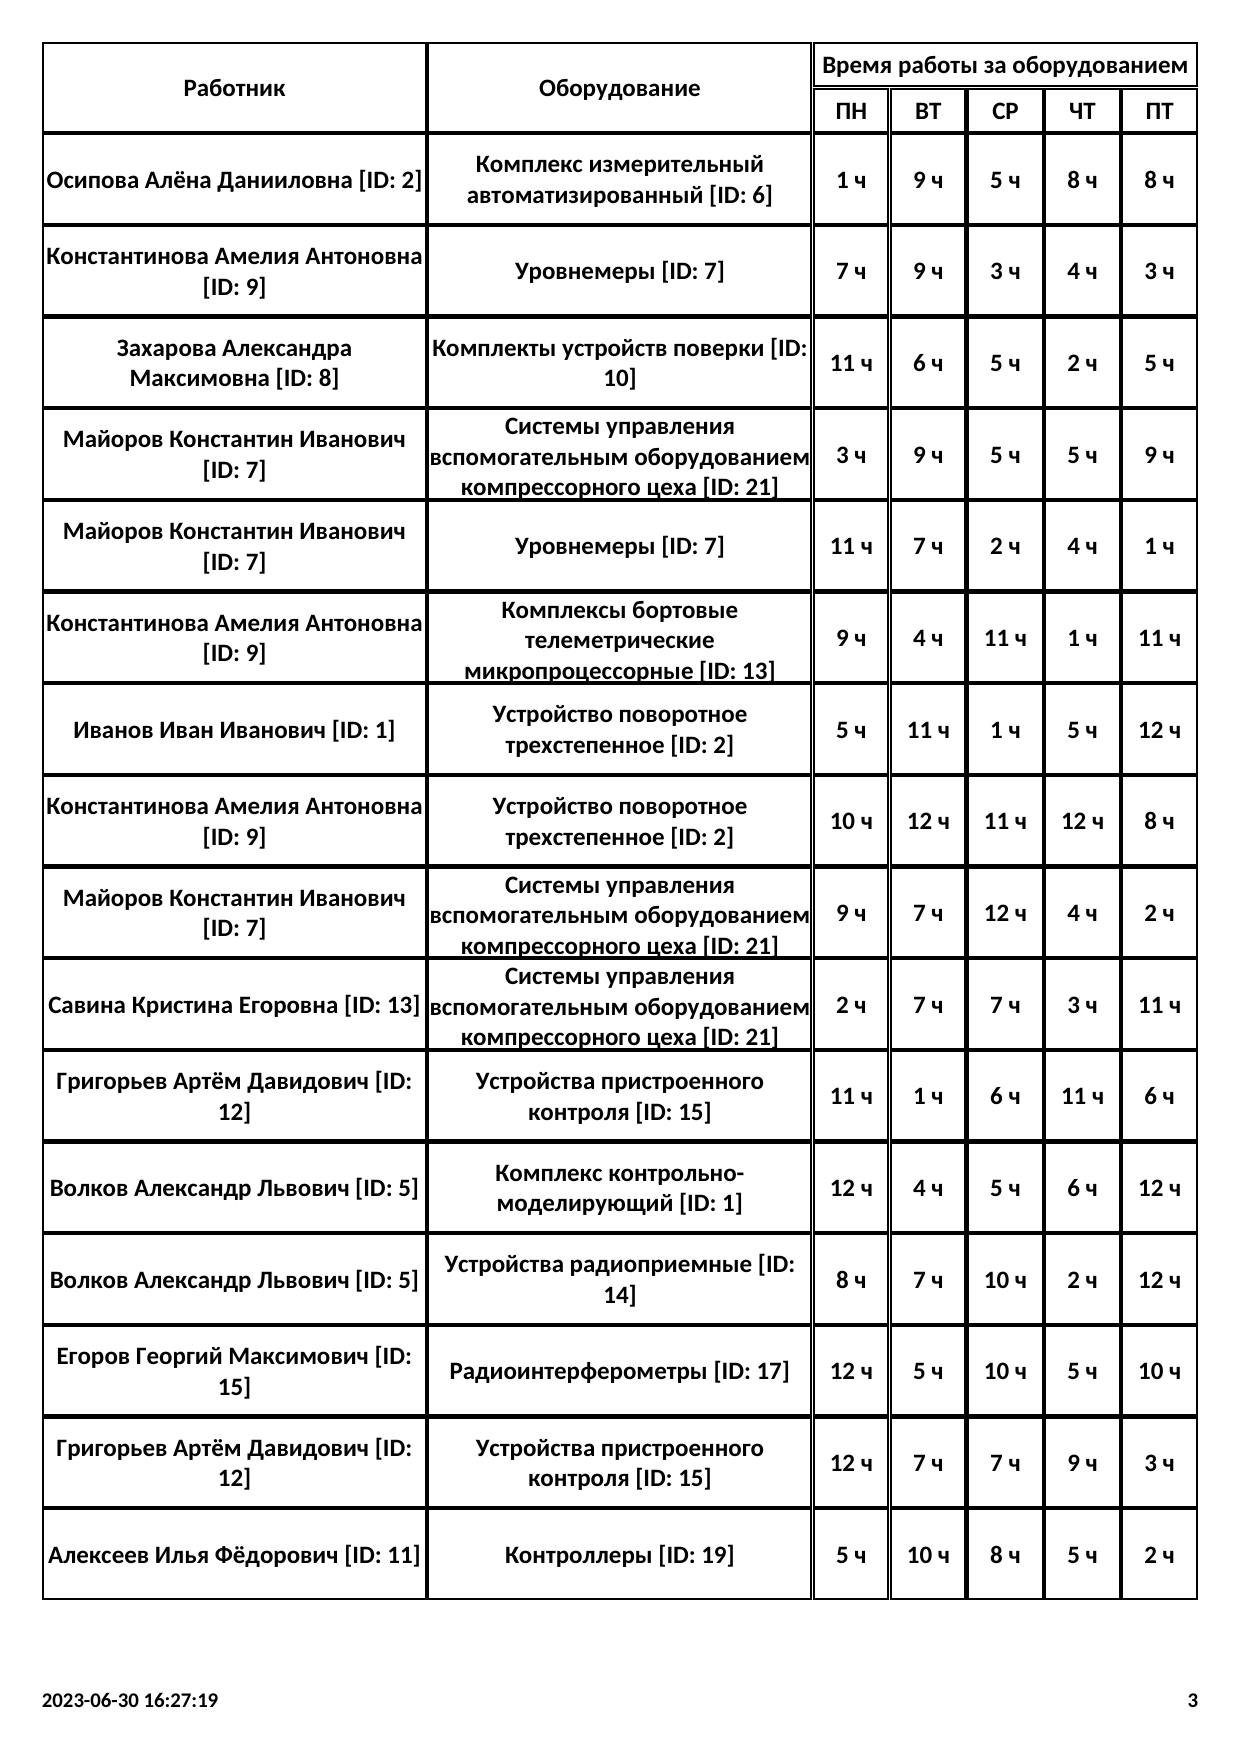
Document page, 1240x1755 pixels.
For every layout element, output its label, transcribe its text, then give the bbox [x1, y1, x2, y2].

table_cell Захарова Александра Максимовна [ID: 8] [44, 319, 425, 406]
table_cell 12 ч [1123, 1144, 1196, 1231]
table_cell Комплекты устройств поверки [ID: 10] [429, 319, 810, 406]
table_cell Оборудование [429, 44, 810, 131]
table_cell [0, 683, 42, 775]
table_cell 6 ч [1123, 1052, 1196, 1139]
table_cell 9 ч [815, 869, 887, 956]
table_cell [0, 1417, 42, 1508]
table_cell [967, 1600, 1044, 1621]
table_cell 7 ч [892, 502, 964, 589]
table_cell 11 ч [815, 1052, 887, 1139]
table_cell [1198, 133, 1239, 225]
table_header [813, 0, 889, 42]
table_cell [1198, 42, 1239, 133]
table_header [42, 0, 427, 42]
table_cell [1198, 1508, 1239, 1600]
table_cell Майоров Константин Иванович [ID: 7] [44, 502, 425, 589]
table_header ВТ [892, 90, 964, 131]
table_cell 12 ч [815, 1419, 887, 1506]
table_cell [1198, 1600, 1239, 1621]
table_cell [1198, 867, 1239, 958]
table_cell Уровнемеры [ID: 7] [429, 227, 810, 314]
table_cell 9 ч [1123, 410, 1196, 498]
table_cell Устройство поворотное трехстепенное [ID: 2] [429, 685, 810, 773]
table_cell [0, 775, 42, 867]
table_cell 5 ч [969, 1144, 1042, 1231]
table_cell 4 ч [1046, 869, 1119, 956]
table_cell Устройства радиоприемные [ID: 14] [429, 1235, 810, 1323]
table_cell 5 ч [969, 135, 1042, 223]
table_cell 10 ч [815, 777, 887, 864]
table_header [967, 0, 1044, 42]
table_cell [621, 1600, 812, 1621]
table_cell Контроллеры [ID: 19] [429, 1510, 810, 1598]
table_cell 3 ч [1046, 960, 1119, 1048]
table_header [0, 0, 42, 42]
table_cell Иванов Иван Иванович [ID: 1] [44, 685, 425, 773]
table_cell Григорьев Артём Давидович [ID: 12] [44, 1052, 425, 1139]
table_cell 5 ч [1123, 319, 1196, 406]
table_cell 8 ч [1123, 135, 1196, 223]
table_header [1121, 0, 1198, 42]
table_header [1198, 0, 1239, 42]
table_cell 12 ч [969, 869, 1042, 956]
table_header [427, 0, 621, 42]
table_cell Комплекс измерительный автоматизированный [ID: 6] [429, 135, 810, 223]
table_cell Комплекс контрольно-моделирующий [ID: 1] [429, 1144, 810, 1231]
table_cell 5 ч [815, 1510, 887, 1598]
table_cell [42, 1600, 427, 1621]
table_cell 9 ч [892, 135, 964, 223]
table_cell Системы управления вспомогательным оборудованием компрессорного цеха [ID: 21] [429, 869, 810, 956]
table_cell 7 ч [892, 1419, 964, 1506]
table_cell Волков Александр Львович [ID: 5] [44, 1235, 425, 1323]
table_header ЧТ [1046, 90, 1119, 131]
table_cell 5 ч [892, 1327, 964, 1414]
table_cell Осипова Алёна Данииловна [ID: 2] [44, 135, 425, 223]
table_cell 6 ч [1046, 1144, 1119, 1231]
table_cell 1 ч [1046, 594, 1119, 681]
table_cell 8 ч [1046, 135, 1119, 223]
table_cell Радиоинтерферометры [ID: 17] [429, 1327, 810, 1414]
table_cell Майоров Константин Иванович [ID: 7] [44, 869, 425, 956]
table_cell Системы управления вспомогательным оборудованием компрессорного цеха [ID: 21] [429, 410, 810, 498]
table_cell 10 ч [892, 1510, 964, 1598]
table_cell [0, 225, 42, 317]
table_cell [0, 1233, 42, 1325]
table_cell 3 ч [969, 227, 1042, 314]
table_cell [0, 133, 42, 225]
table_cell [1198, 225, 1239, 317]
table_cell [1198, 775, 1239, 867]
table_cell 9 ч [1046, 1419, 1119, 1506]
table_cell 10 ч [1123, 1327, 1196, 1414]
table_cell Савина Кристина Егоровна [ID: 13] [44, 960, 425, 1048]
table_cell Устройство поворотное трехстепенное [ID: 2] [429, 777, 810, 864]
table_cell [0, 592, 42, 683]
table_cell [1198, 683, 1239, 775]
table_cell 2 ч [1046, 1235, 1119, 1323]
table_cell 8 ч [969, 1510, 1042, 1598]
table_cell [1044, 1600, 1121, 1621]
table_cell 2023-06-30 16:27:19 [42, 1621, 621, 1712]
table_cell 9 ч [815, 594, 887, 681]
table_cell [1198, 1233, 1239, 1325]
table_cell [0, 317, 42, 408]
table_cell [1198, 317, 1239, 408]
table_cell 6 ч [892, 319, 964, 406]
table_cell 6 ч [969, 1052, 1042, 1139]
table_cell 11 ч [1123, 594, 1196, 681]
table_cell [1198, 1417, 1239, 1508]
table_cell Устройства пристроенного контроля [ID: 15] [429, 1419, 810, 1506]
table_header ПТ [1123, 90, 1196, 131]
table_cell [813, 1600, 889, 1621]
table_header Время работы за оборудованием [815, 44, 1196, 85]
table_cell [1198, 1142, 1239, 1233]
table_cell 7 ч [892, 960, 964, 1048]
table_header [890, 0, 967, 42]
table_cell 10 ч [969, 1327, 1042, 1414]
table_cell 11 ч [969, 594, 1042, 681]
table_cell Работник [44, 44, 425, 131]
table_cell [0, 408, 42, 500]
table_cell 7 ч [815, 227, 887, 314]
table_cell Майоров Константин Иванович [ID: 7] [44, 410, 425, 498]
table_cell Константинова Амелия Антоновна [ID: 9] [44, 777, 425, 864]
table_cell Константинова Амелия Антоновна [ID: 9] [44, 594, 425, 681]
table_cell [0, 1142, 42, 1233]
table_cell 12 ч [1123, 685, 1196, 773]
table_cell [890, 1600, 967, 1621]
table_cell 1 ч [969, 685, 1042, 773]
table_cell [0, 1600, 42, 1621]
table_cell 3 ч [1123, 227, 1196, 314]
table_cell 2 ч [815, 960, 887, 1048]
table_cell 11 ч [892, 685, 964, 773]
table_cell 2 ч [1123, 1510, 1196, 1598]
table_cell [1198, 408, 1239, 500]
table_cell [427, 1600, 621, 1621]
table_cell 2 ч [969, 502, 1042, 589]
table_cell Уровнемеры [ID: 7] [429, 502, 810, 589]
table_header ПН [815, 90, 887, 131]
table_cell 1 ч [892, 1052, 964, 1139]
table_cell Григорьев Артём Давидович [ID: 12] [44, 1419, 425, 1506]
table_header [1044, 0, 1121, 42]
table_cell 5 ч [969, 319, 1042, 406]
table_header СР [969, 90, 1042, 131]
table_cell 1 ч [815, 135, 887, 223]
table_cell 5 ч [815, 685, 887, 773]
table_cell [1198, 1325, 1239, 1417]
table_cell [0, 42, 42, 133]
table_cell 7 ч [892, 1235, 964, 1323]
table_cell 4 ч [1046, 227, 1119, 314]
table_header [621, 0, 812, 42]
table_cell [0, 1508, 42, 1600]
table_cell 11 ч [1123, 960, 1196, 1048]
table_cell [1198, 1621, 1239, 1712]
table_cell 3 ч [815, 410, 887, 498]
table_cell 12 ч [815, 1144, 887, 1231]
table_cell 9 ч [892, 410, 964, 498]
table_cell [1121, 1600, 1198, 1621]
table_cell Системы управления вспомогательным оборудованием компрессорного цеха [ID: 21] [429, 960, 810, 1048]
table_cell 8 ч [815, 1235, 887, 1323]
table_cell 11 ч [969, 777, 1042, 864]
table_cell 11 ч [1046, 1052, 1119, 1139]
table_cell 12 ч [1123, 1235, 1196, 1323]
table_cell [0, 500, 42, 592]
table_cell [1198, 500, 1239, 592]
table_cell [0, 1050, 42, 1142]
table_cell [0, 867, 42, 958]
table_cell 4 ч [892, 594, 964, 681]
table_cell Волков Александр Львович [ID: 5] [44, 1144, 425, 1231]
table_cell 2 ч [1123, 869, 1196, 956]
table_cell Константинова Амелия Антоновна [ID: 9] [44, 227, 425, 314]
table_cell 5 ч [1046, 1327, 1119, 1414]
table_cell 10 ч [969, 1235, 1042, 1323]
table_cell 4 ч [892, 1144, 964, 1231]
table_cell 8 ч [1123, 777, 1196, 864]
table_cell 12 ч [1046, 777, 1119, 864]
table_cell 3 [621, 1621, 1198, 1712]
table_cell 7 ч [969, 1419, 1042, 1506]
table_cell 3 ч [1123, 1419, 1196, 1506]
table_cell 5 ч [969, 410, 1042, 498]
table_cell [1198, 1050, 1239, 1142]
table_cell 12 ч [892, 777, 964, 864]
table_cell 11 ч [815, 502, 887, 589]
table_cell 12 ч [815, 1327, 887, 1414]
table_cell 2 ч [1046, 319, 1119, 406]
table_cell [0, 1621, 42, 1712]
table_cell 4 ч [1046, 502, 1119, 589]
table_cell Алексеев Илья Фёдорович [ID: 11] [44, 1510, 425, 1598]
table_cell [0, 1325, 42, 1417]
table_cell 9 ч [892, 227, 964, 314]
table_cell 7 ч [969, 960, 1042, 1048]
table_cell [1198, 958, 1239, 1050]
table_cell 7 ч [892, 869, 964, 956]
table_cell Устройства пристроенного контроля [ID: 15] [429, 1052, 810, 1139]
table_cell 11 ч [815, 319, 887, 406]
table_cell 5 ч [1046, 410, 1119, 498]
table_cell Комплексы бортовые телеметрические микропроцессорные [ID: 13] [429, 594, 810, 681]
table_cell [1198, 592, 1239, 683]
table_cell 1 ч [1123, 502, 1196, 589]
table_cell Егоров Георгий Максимович [ID: 15] [44, 1327, 425, 1414]
table_cell [0, 958, 42, 1050]
table_cell 5 ч [1046, 685, 1119, 773]
table_cell 5 ч [1046, 1510, 1119, 1598]
